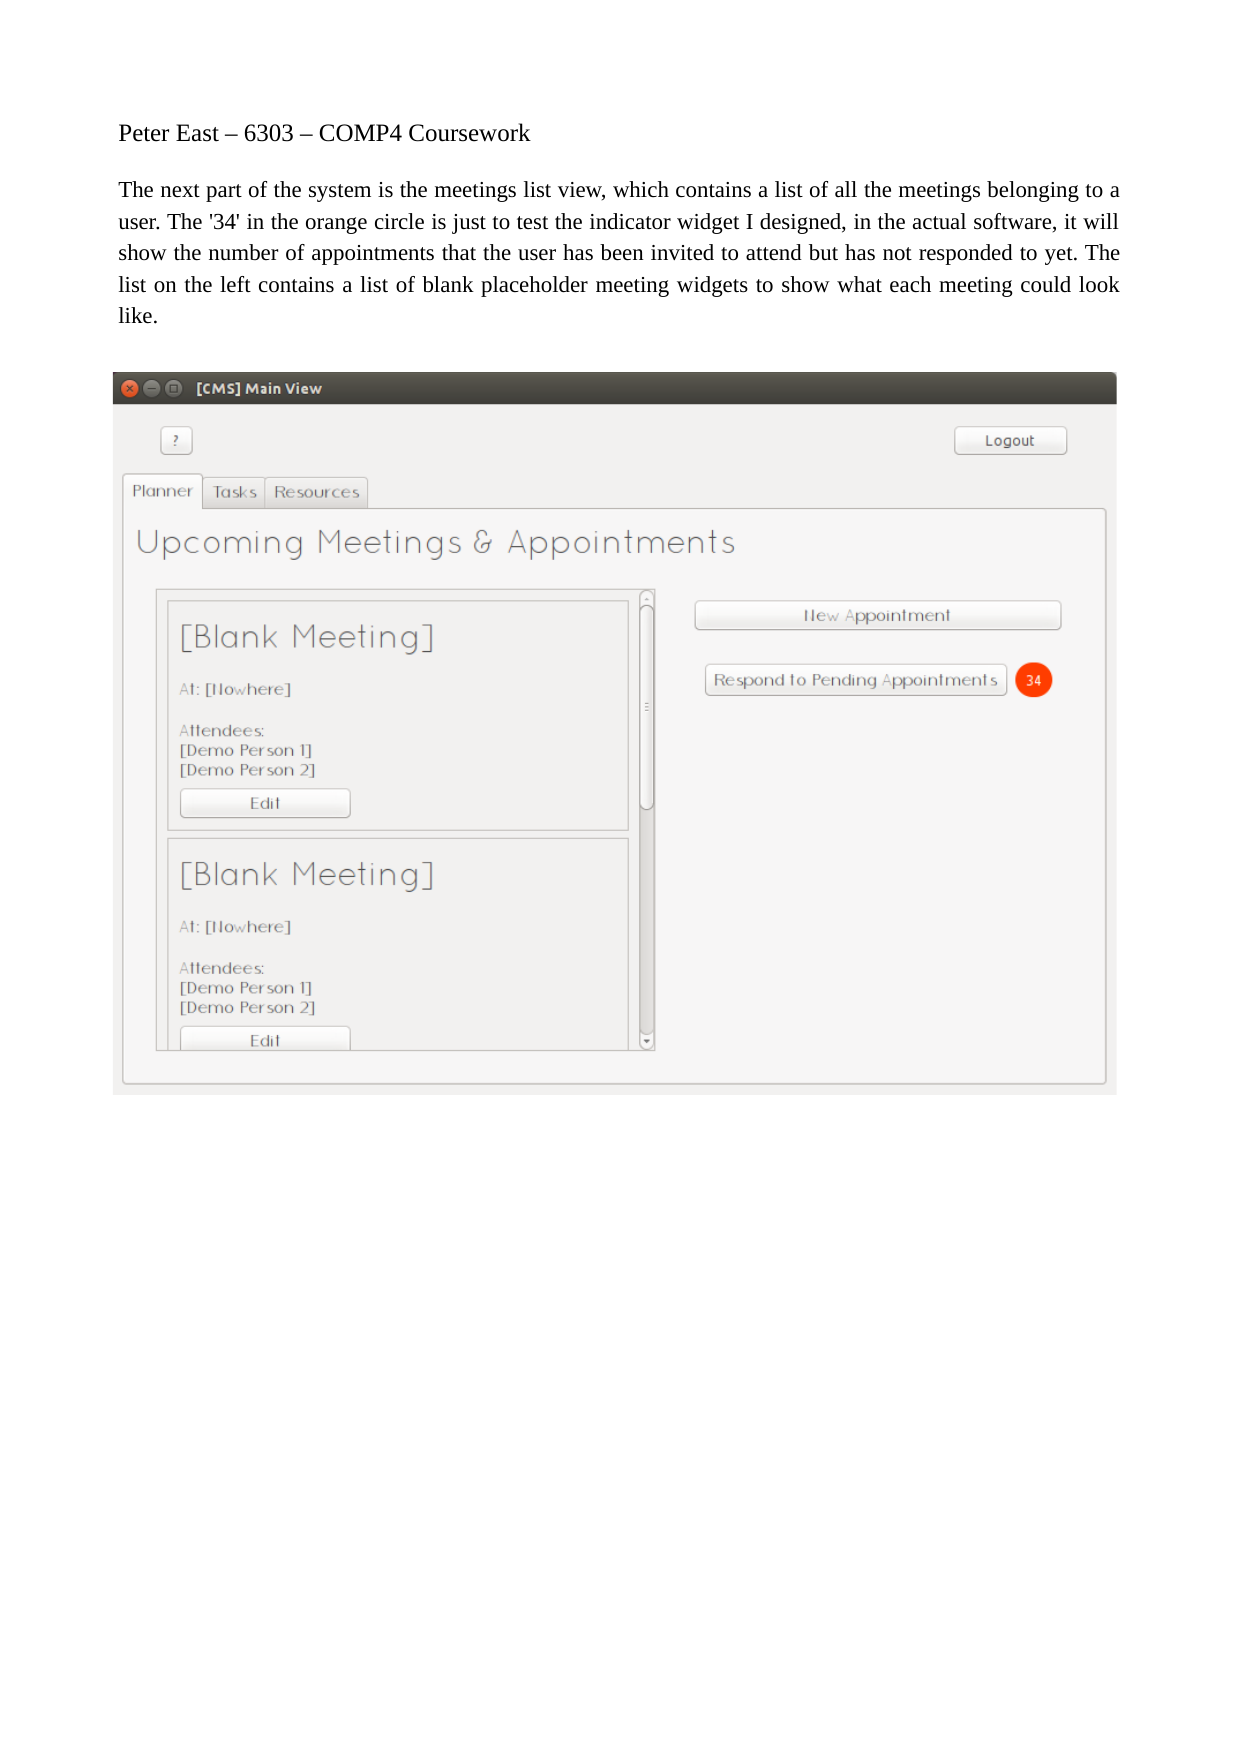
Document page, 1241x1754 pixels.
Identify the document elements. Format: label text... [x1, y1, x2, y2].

text The next part of the system is the meetings list view, which contains a list of all the meetings belonging to a user. The '34' in the orange circle is just to test the indicator widget I designed, in the actual software, it will show the number of appointments that the user has been invited to attend but has not responded to yet. The list on the left contains a list of blank placeholder meeting widgets to show what each meeting could look like. [118, 176, 1122, 329]
picture [112, 372, 1117, 1095]
